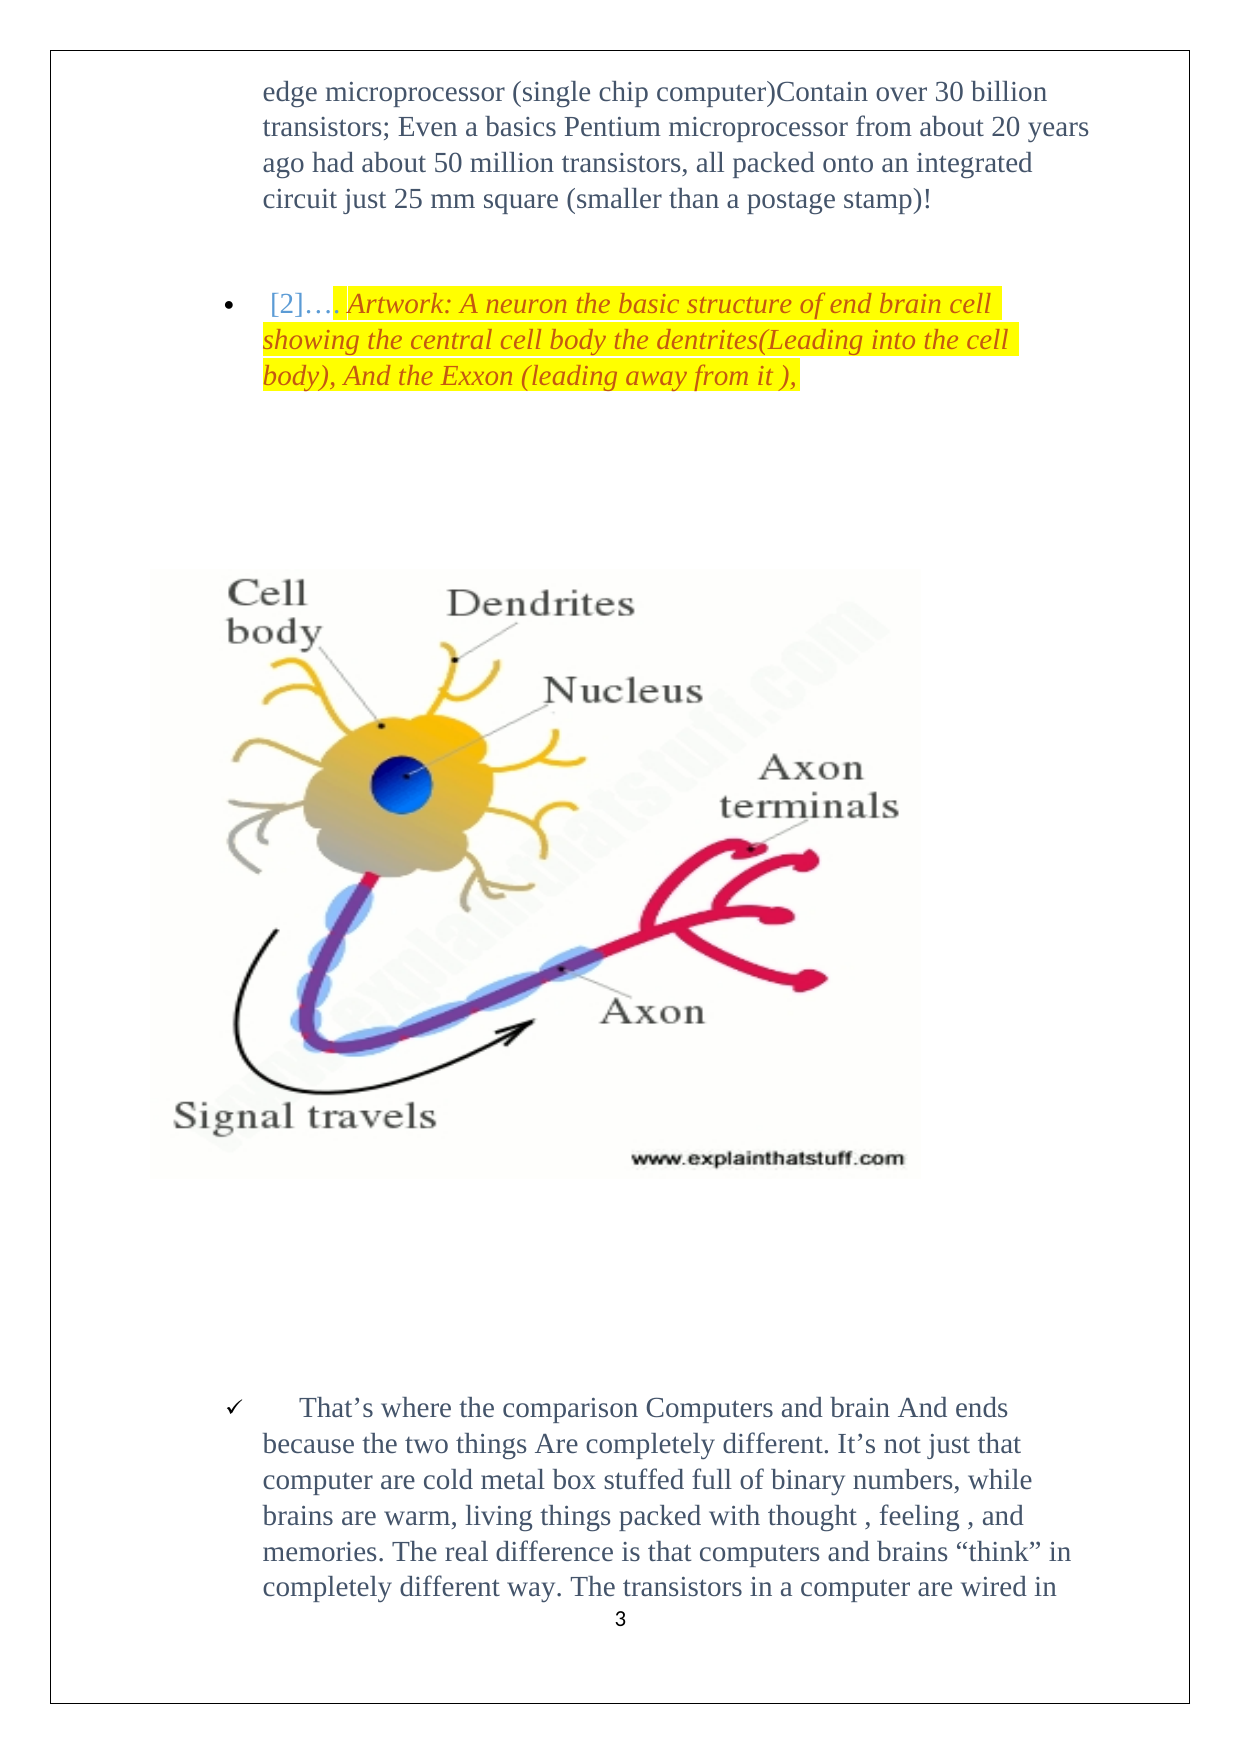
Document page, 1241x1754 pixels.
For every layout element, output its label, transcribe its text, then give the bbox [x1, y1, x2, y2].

list That’s where the comparison Computers and brain And ends because the two things Are completely different. It’s not just that computer are cold metal box stuffed full of binary numbers, while brains are warm, living things packed with thought , feeling , and memories. The real difference is that computers and brains “think” in completely different way. The transistors in a computer are wired in [225, 1390, 1090, 1603]
list [2]…. Artwork: A neuron the basic structure of end brain cell showing the central cell body the dentrites(Leading into the cell body), And the Exxon (leading away from it ), [225, 286, 1090, 391]
list edge microprocessor (single chip computer)Contain over 30 billion transistors; Even a basics Pentium microprocessor from about 20 years ago had about 50 million transistors, all packed onto an integrated circuit just 25 mm square (smaller than a postage stamp)! [225, 74, 1090, 215]
